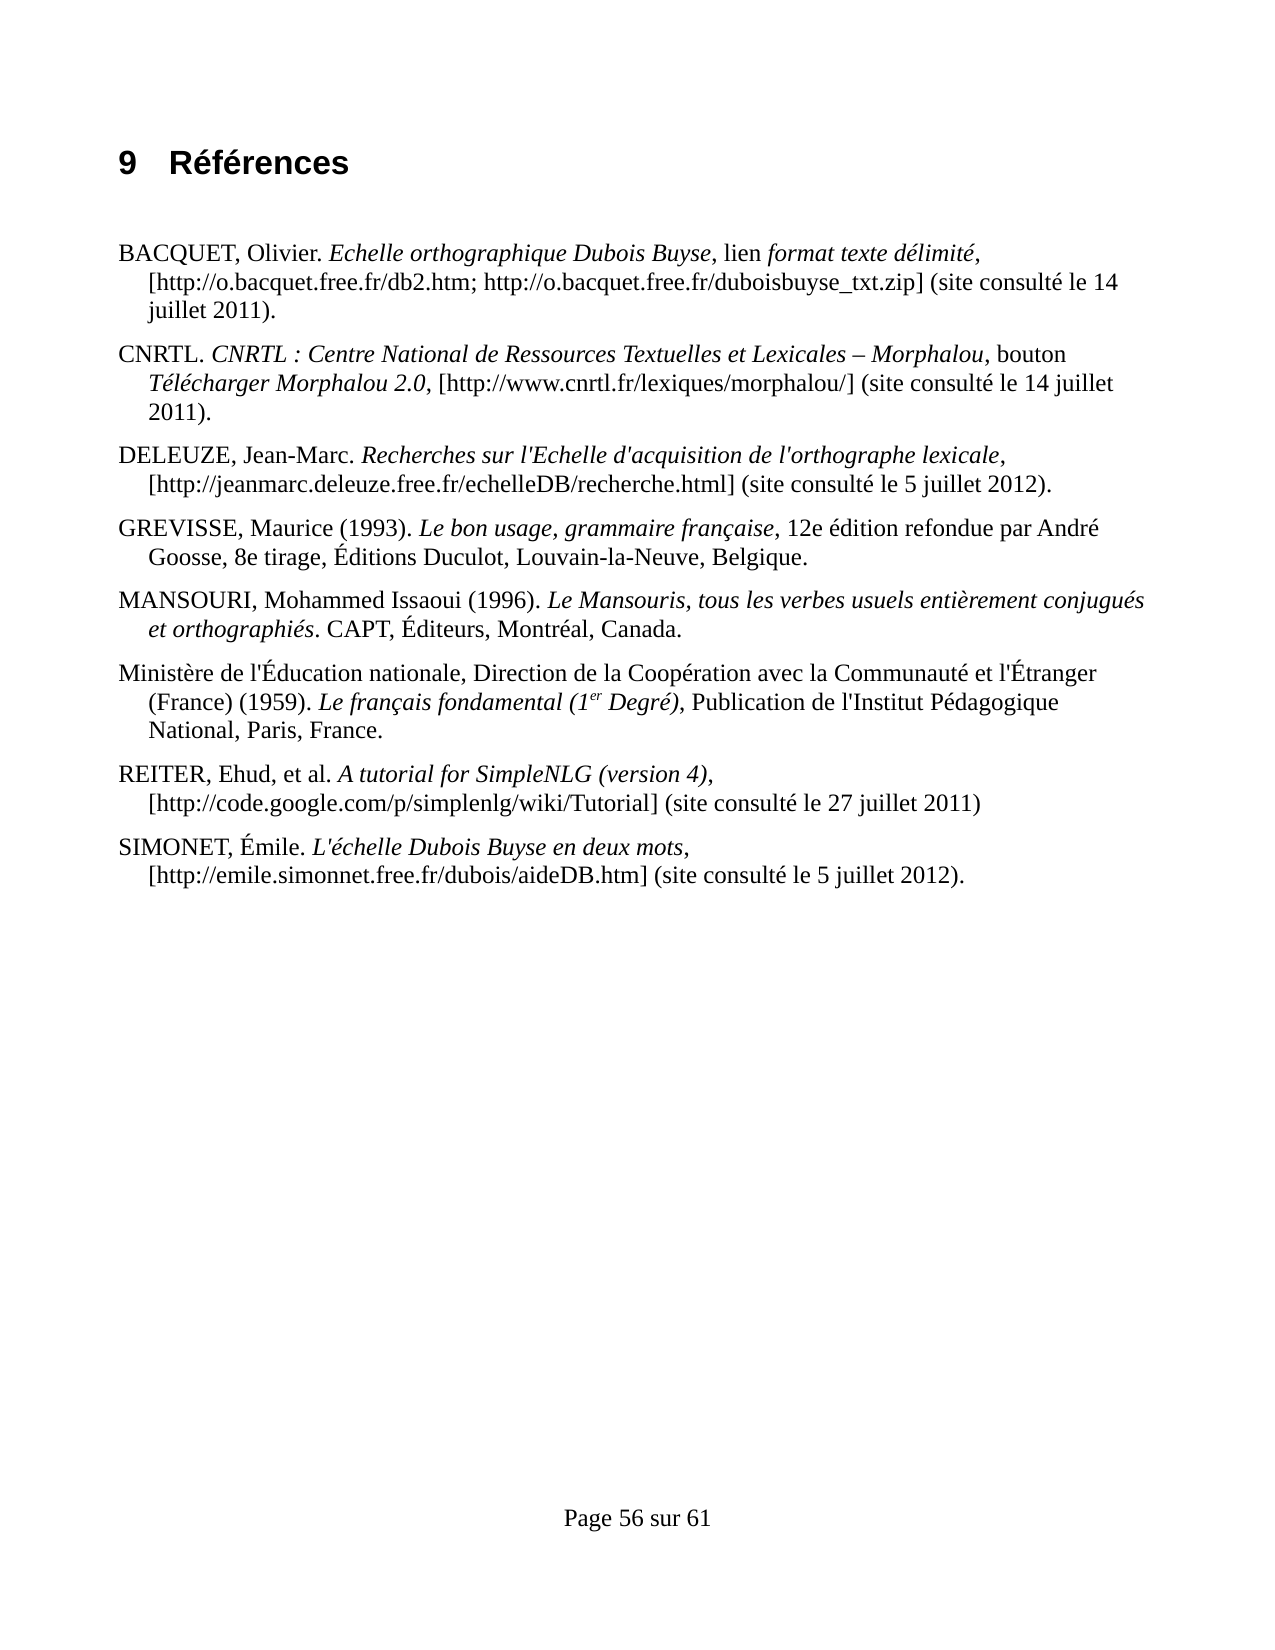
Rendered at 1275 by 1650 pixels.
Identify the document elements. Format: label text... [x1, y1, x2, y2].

text GREVISSE, Maurice (1993). Le bon usage, grammaire française, 12e édition refondue par André Goosse, 8e tirage, Éditions Duculot, Louvain-la-Neuve, Belgique. [118, 513, 1157, 571]
text DELEUZE, Jean-Marc. Recherches sur l'Echelle d'acquisition de l'orthographe lexicale, [http://jeanmarc.deleuze.free.fr/echelleDB/recherche.html] (site consulté le 5 juillet 2012). [118, 441, 1157, 498]
text Ministère de l'Éducation nationale, Direction de la Coopération avec la Communauté et l'Étranger (France) (1959). Le français fondamental (1er Degré), Publication de l'Institut Pédagogique National, Paris, France. [118, 658, 1157, 744]
text REITER, Ehud, et al. A tutorial for SimpleNLG (version 4), [http://code.google.com/p/simplenlg/wiki/Tutorial] (site consulté le 27 juillet 2011) [118, 759, 1157, 817]
text CNRTL. CNRTL : Centre National de Ressources Textuelles et Lexicales – Morphalou, bouton Télécharger Morphalou 2.0, [http://www.cnrtl.fr/lexiques/morphalou/] (site consulté le 14 juillet 2011). [118, 339, 1157, 426]
subtitle Références [118, 143, 1157, 182]
text MANSOURI, Mohammed Issaoui (1996). Le Mansouris, tous les verbes usuels entièrement conjugués et orthographiés. CAPT, Éditeurs, Montréal, Canada. [118, 586, 1157, 643]
text BACQUET, Olivier. Echelle orthographique Dubois Buyse, lien format texte délimité, [http://o.bacquet.free.fr/db2.htm; http://o.bacquet.free.fr/duboisbuyse_txt.zip] (site consulté le 14 juillet 2011). [118, 238, 1157, 324]
text SIMONET, Émile. L'échelle Dubois Buyse en deux mots, [http://emile.simonnet.free.fr/dubois/aideDB.htm] (site consulté le 5 juillet 2012). [118, 832, 1157, 889]
